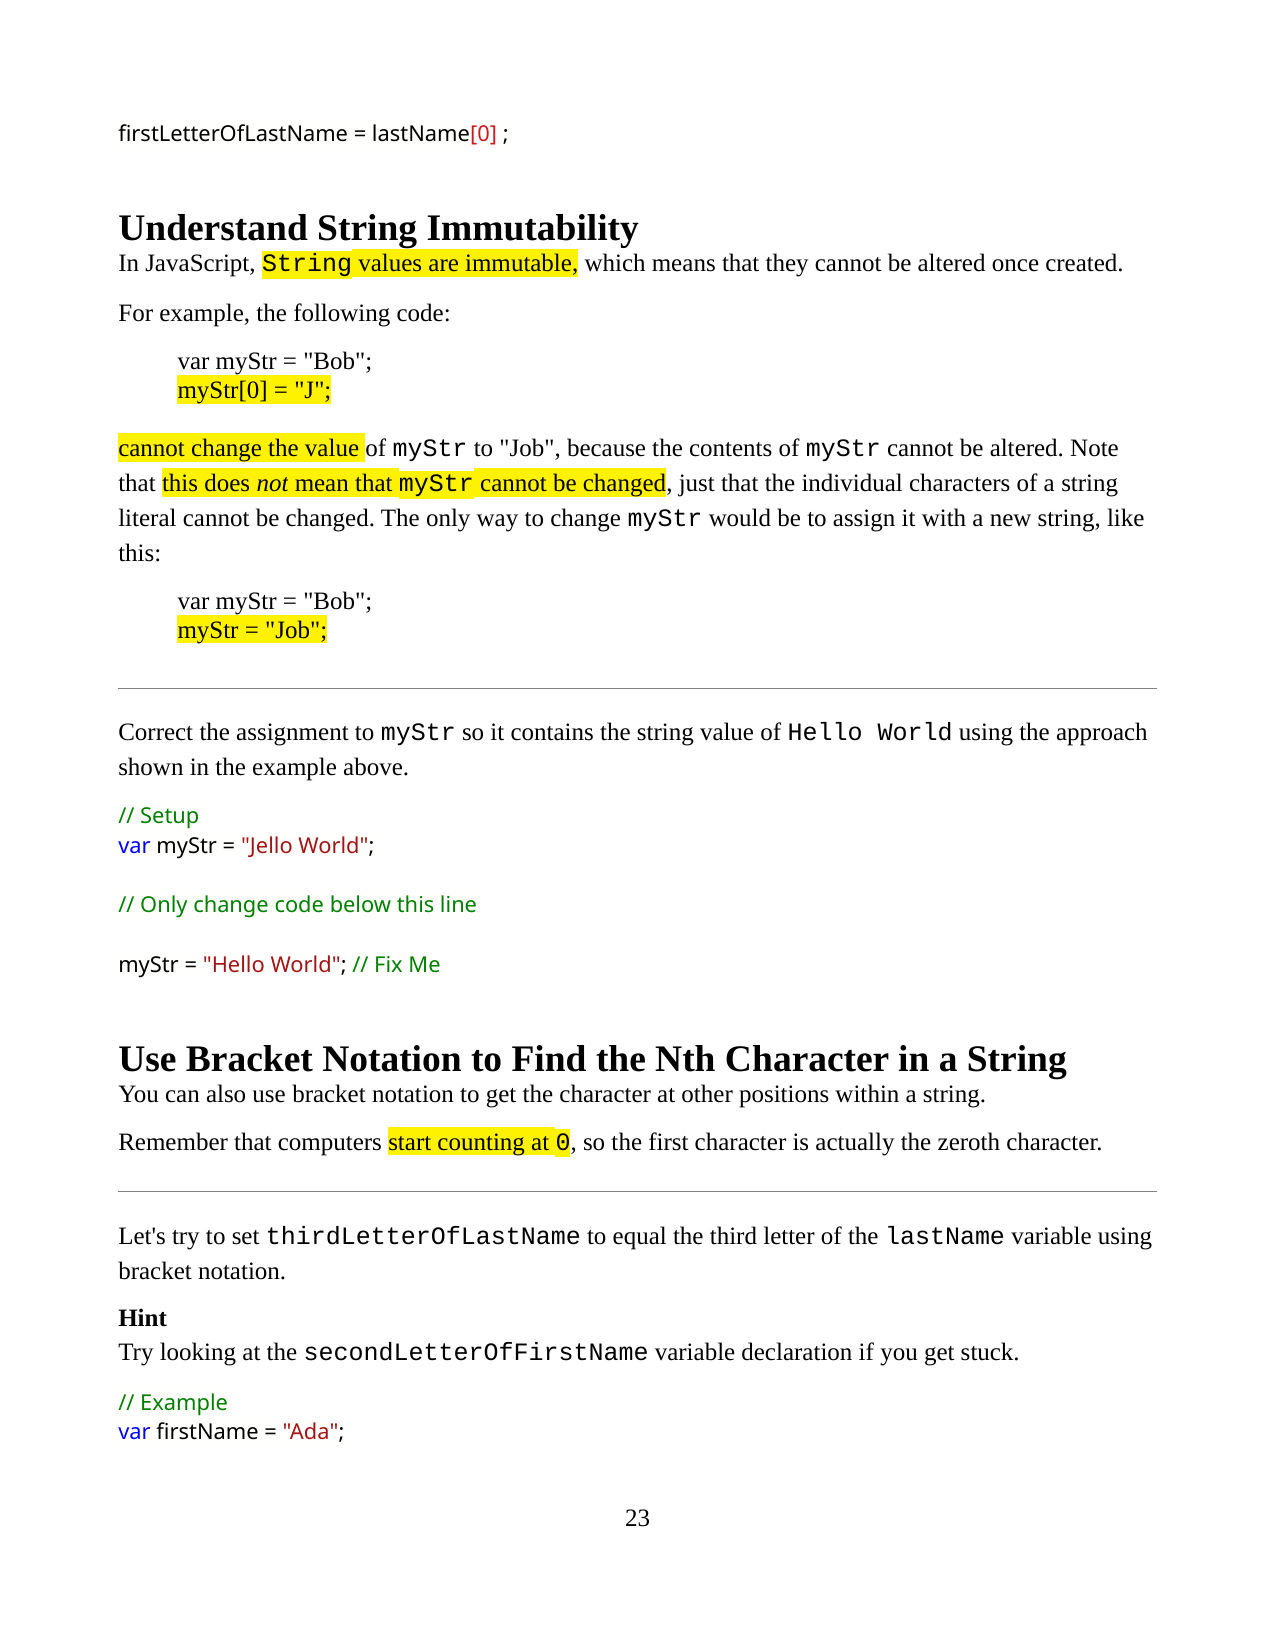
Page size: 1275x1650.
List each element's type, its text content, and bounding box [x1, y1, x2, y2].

text In JavaScript, String values are immutable, which means that they cannot be altered once created. [118, 248, 1157, 279]
text // Only change code below this line [118, 889, 1157, 919]
subtitle Use Bracket Notation to Find the Nth Character in a String [118, 1036, 1157, 1079]
text var myStr = "Jello World"; [118, 830, 1157, 859]
text // Setup [118, 800, 1157, 830]
text For example, the following code: [118, 298, 1157, 327]
text firstLetterOfLastName = lastName[0] ; [118, 118, 1157, 148]
text Hint Try looking at the secondLetterOfFirstName variable declaration if you get stuck. [118, 1303, 1157, 1367]
text myStr = "Hello World"; // Fix Me [118, 949, 1157, 978]
text var firstName = "Ada"; [118, 1416, 1157, 1446]
text Let's try to set thirdLetterOfLastName to equal the third letter of the lastName variable using bracket notation. [118, 1221, 1157, 1285]
subtitle Understand String Immutability [118, 205, 1157, 248]
text You can also use bracket notation to get the character at other positions within a string. [118, 1079, 1157, 1108]
text Correct the assignment to myStr so it contains the string value of Hello World using the approach shown in the example above. [118, 717, 1157, 781]
text Remember that computers start counting at 0, so the first character is actually the zeroth character. [118, 1127, 1157, 1157]
text var myStr = "Bob"; myStr[0] = "J"; [177, 346, 1098, 404]
text cannot change the value of myStr to "Job", because the contents of myStr cannot be altered. Note that this does not mean that myStr cannot be changed, just that the individual characters of a string literal cannot be changed. The only way to change myStr would be to assign it with a new string, like this: [118, 433, 1157, 567]
text // Example [118, 1387, 1157, 1416]
text var myStr = "Bob"; myStr = "Job"; [177, 586, 1098, 643]
